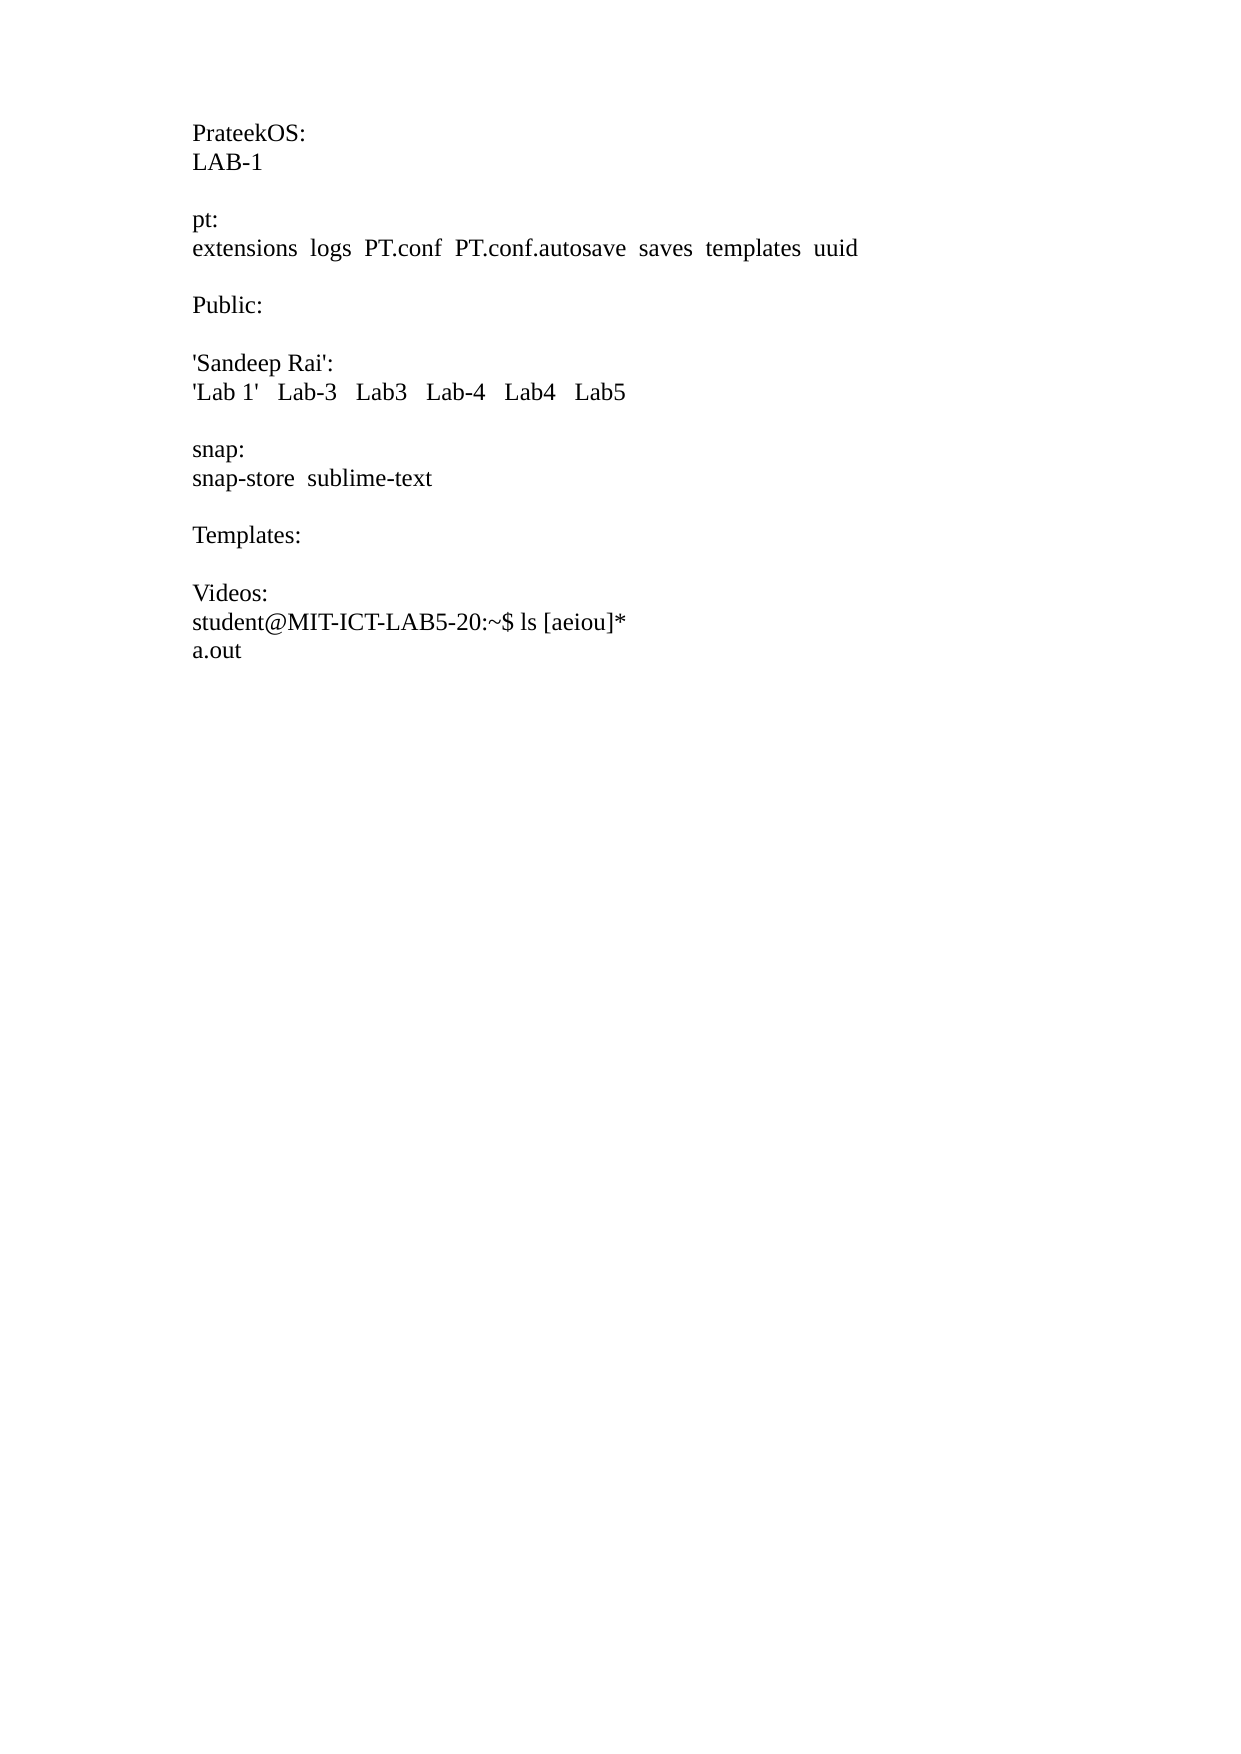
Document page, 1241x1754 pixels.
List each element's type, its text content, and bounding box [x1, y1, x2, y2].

text Public: [118, 291, 1122, 319]
text Videos: [118, 578, 1122, 607]
text pt: [118, 204, 1122, 233]
text Templates: [118, 521, 1122, 549]
text 'Sandeep Rai': [118, 348, 1122, 377]
text student@MIT-ICT-LAB5-20:~$ ls [aeiou]* [118, 607, 1122, 636]
text extensions logs PT.conf PT.conf.autosave saves templates uuid [118, 233, 1122, 262]
text 'Lab 1' Lab-3 Lab3 Lab-4 Lab4 Lab5 [118, 377, 1122, 406]
text PrateekOS: [118, 118, 1122, 147]
text snap: [118, 434, 1122, 463]
text LAB-1 [118, 147, 1122, 176]
text snap-store sublime-text [118, 463, 1122, 492]
text a.out [118, 636, 1122, 664]
